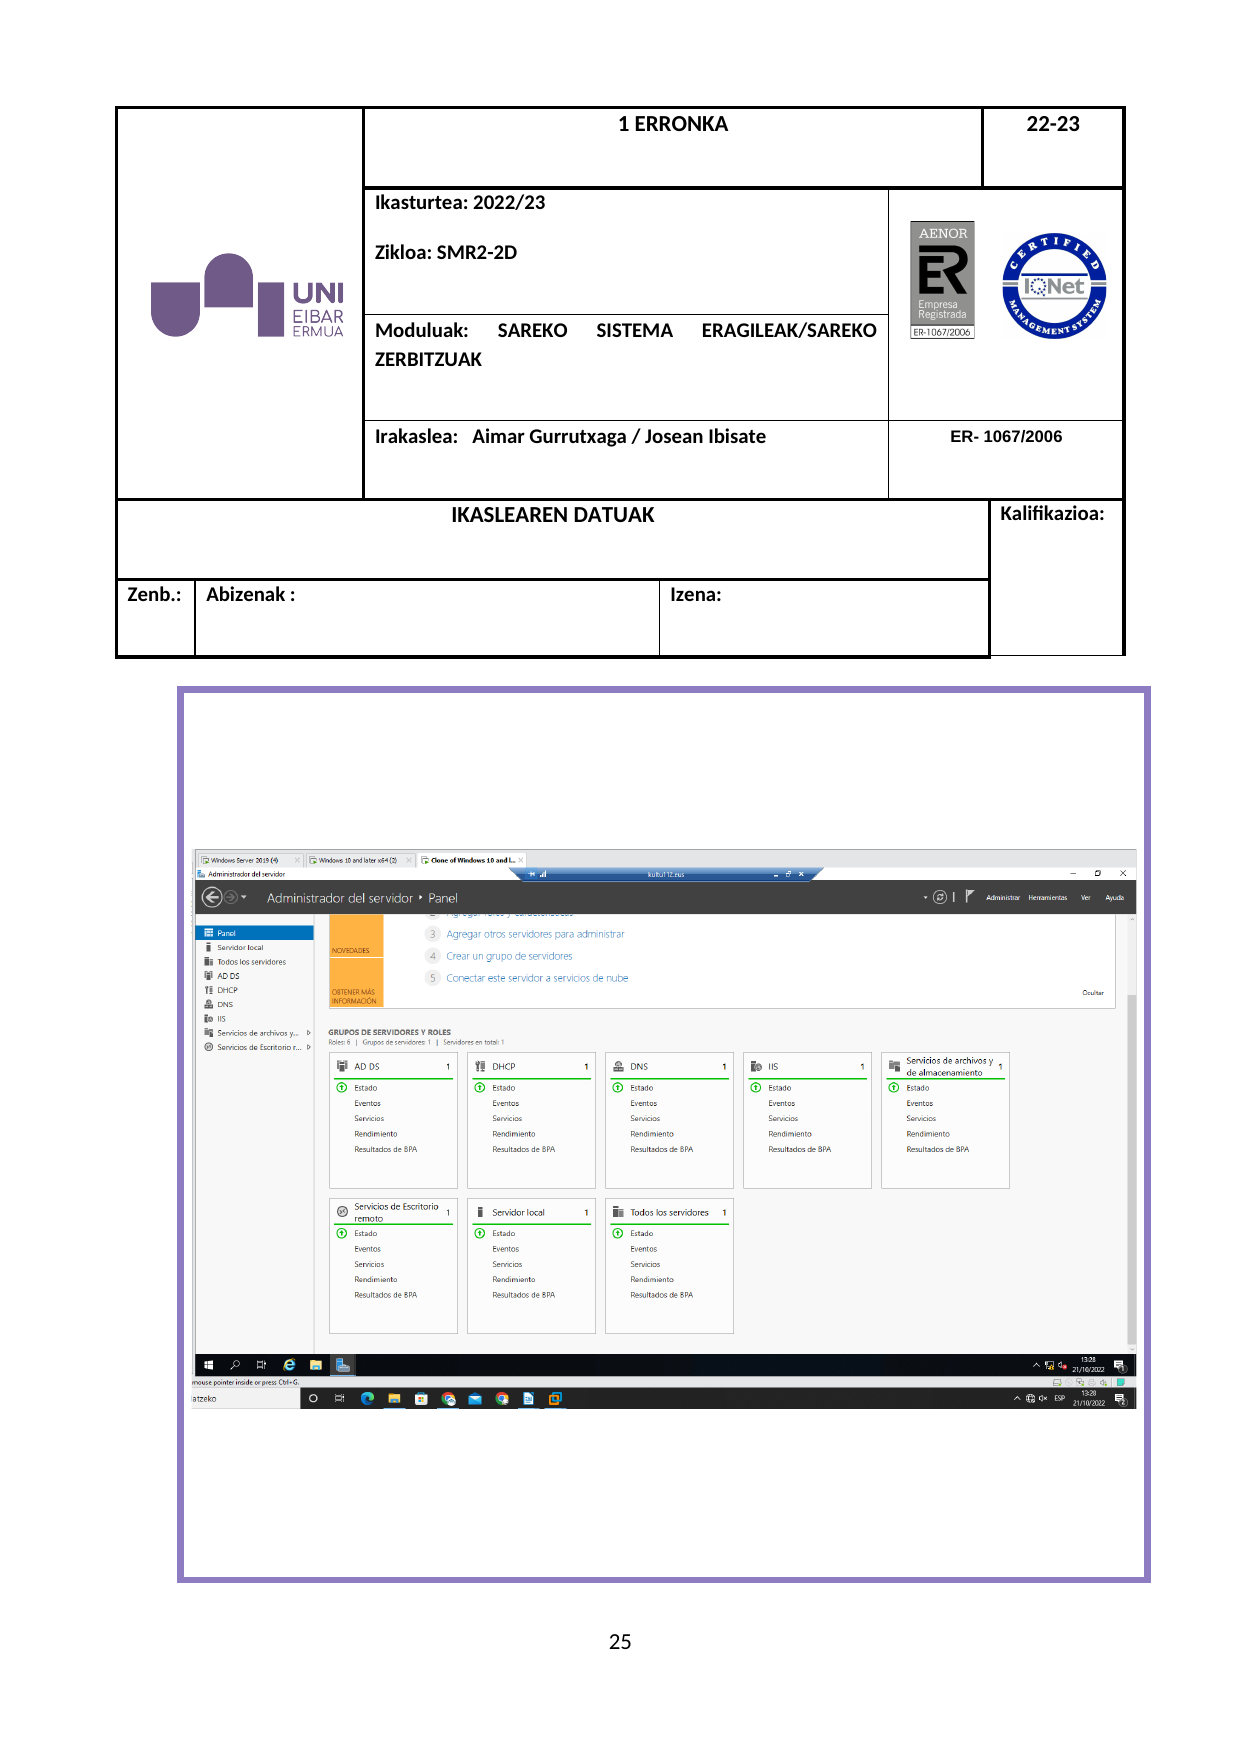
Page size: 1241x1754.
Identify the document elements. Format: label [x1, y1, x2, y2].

picture [1002, 233, 1107, 339]
picture [127, 246, 364, 346]
picture [191, 847, 1137, 1409]
picture [910, 221, 975, 339]
table_cell [184, 693, 1144, 1577]
